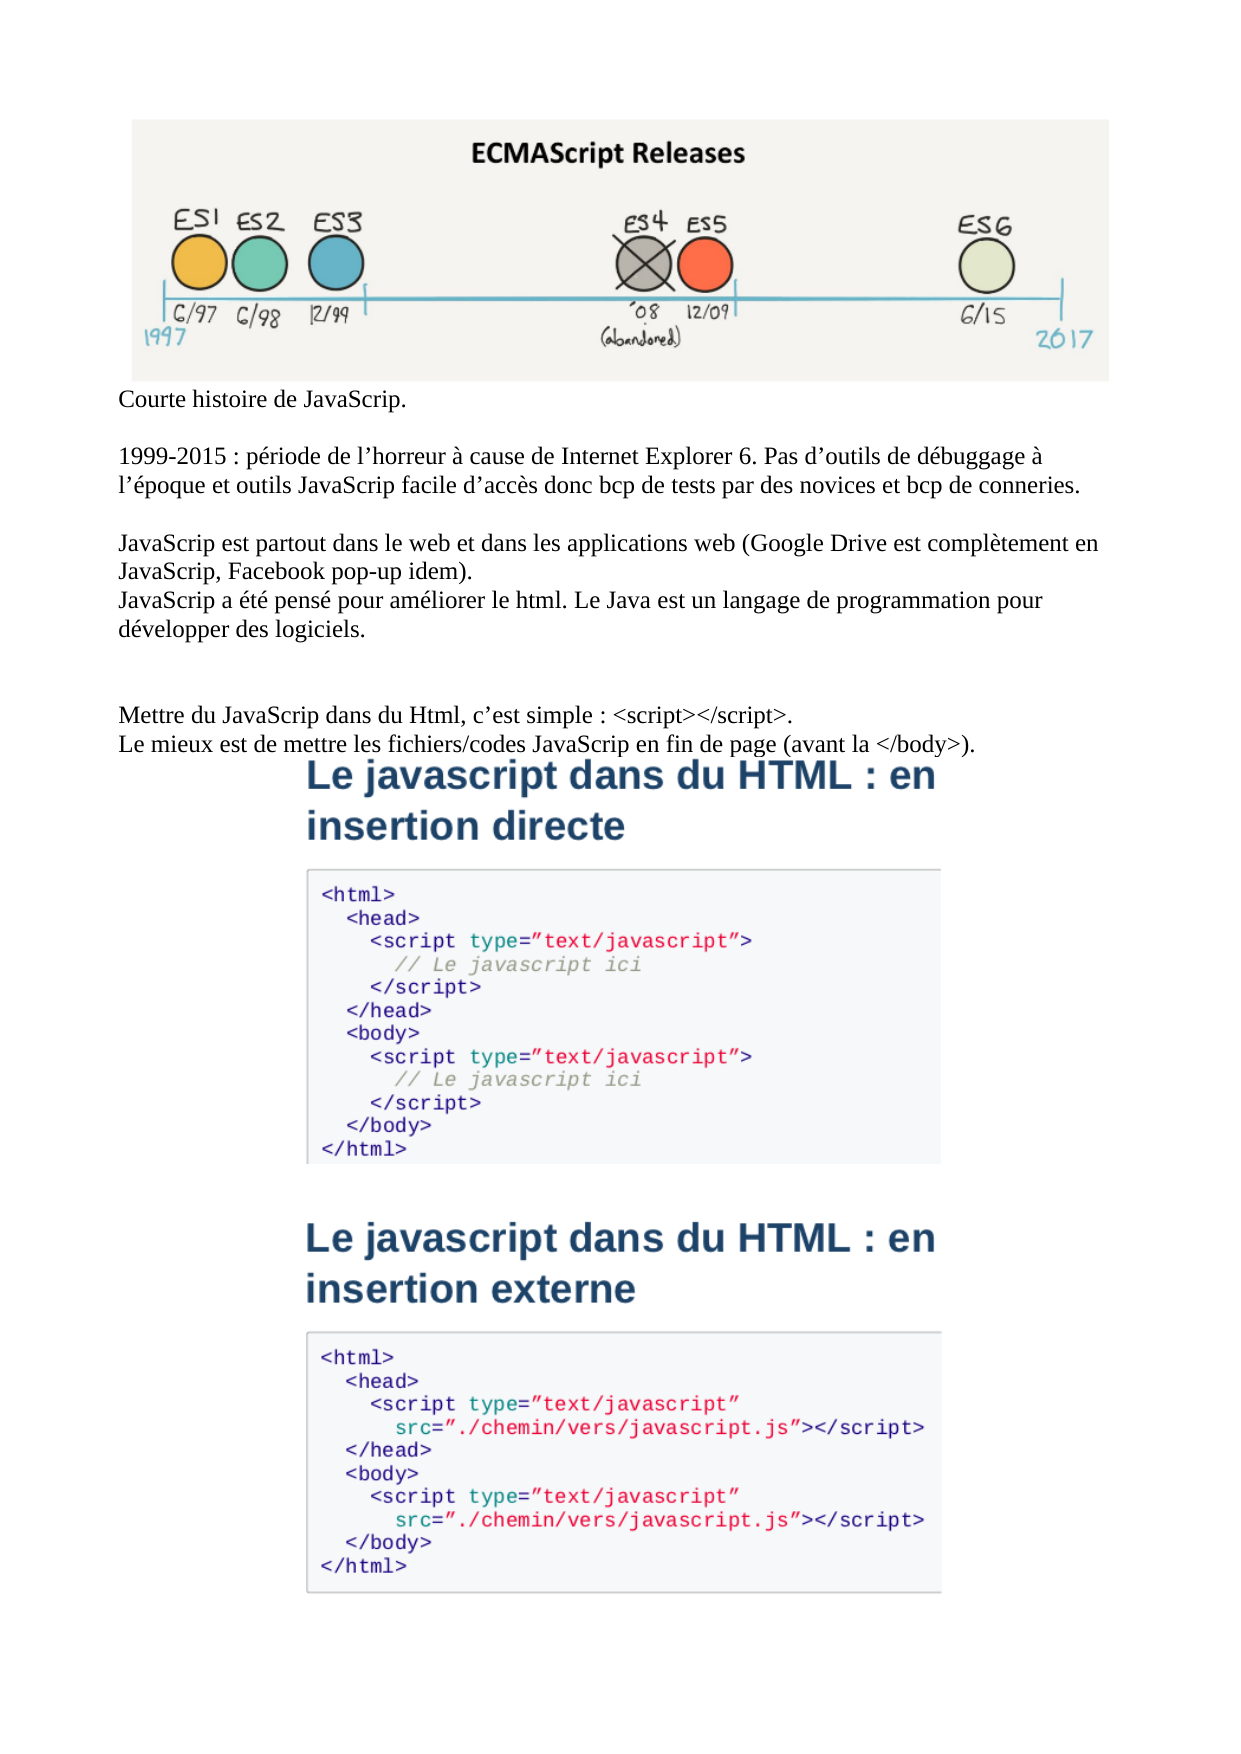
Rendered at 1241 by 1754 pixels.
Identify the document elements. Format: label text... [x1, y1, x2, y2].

picture [298, 1221, 942, 1600]
picture [299, 757, 941, 1164]
text JavaScrip est partout dans le web et dans les applications web (Google Drive est complètement en JavaScrip, Facebook pop-up idem). [118, 528, 1122, 585]
text Le mieux est de mettre les fichiers/codes JavaScrip en fin de page (avant la </body>). [118, 729, 1122, 758]
text 1999-2015 : période de l’horreur à cause de Internet Explorer 6. Pas d’outils de débuggage à l’époque et outils JavaScrip facile d’accès donc bcp de tests par des novices et bcp de conneries. [118, 441, 1122, 499]
text Courte histoire de JavaScrip. [118, 118, 1122, 413]
picture [131, 118, 1109, 384]
text JavaScrip a été pensé pour améliorer le html. Le Java est un langage de programmation pour développer des logiciels. [118, 585, 1122, 643]
text Mettre du JavaScrip dans du Html, c’est simple : <script></script>. [118, 700, 1122, 729]
